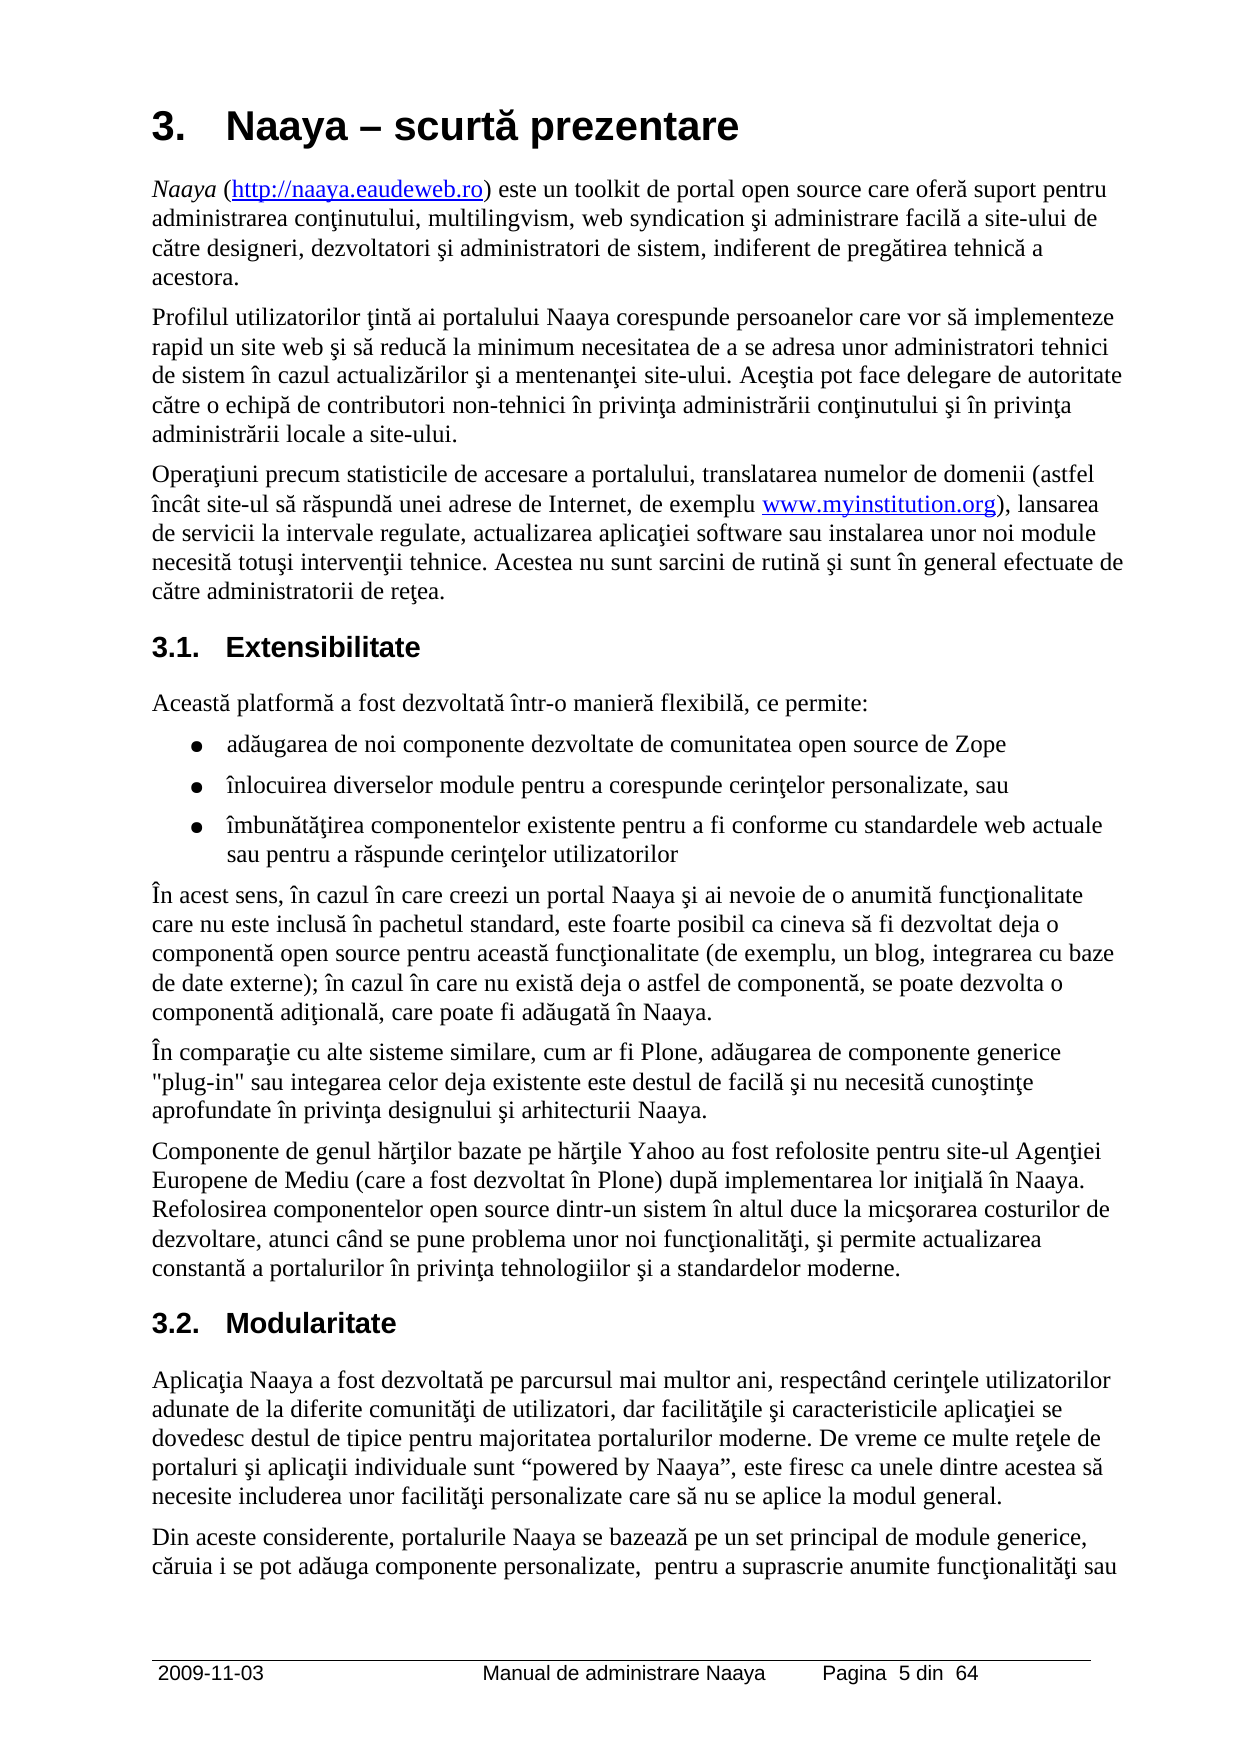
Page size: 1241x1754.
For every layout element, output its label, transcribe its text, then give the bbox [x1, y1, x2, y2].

text Profilul utilizatorilor ţintă ai portalului Naaya corespunde persoanelor care vor să implementeze rapid un site web şi să reducă la minimum necesitatea de a se adresa unor administratori tehnici de sistem în cazul actualizărilor şi a mentenanţei site-ului. Aceştia pot face delegare de autoritate către o echipă de contributori non-tehnici în privinţa administrării conţinutului şi în privinţa administrării locale a site-ului. [152, 302, 1128, 448]
text Aplicaţia Naaya a fost dezvoltată pe parcursul mai multor ani, respectând cerinţele utilizatorilor adunate de la diferite comunităţi de utilizatori, dar facilităţile şi caracteristicile aplicaţiei se dovedesc destul de tipice pentru majoritatea portalurilor moderne. De vreme ce multe reţele de portaluri şi aplicaţii individuale sunt “powered by Naaya”, este firesc ca unele dintre acestea să necesite includerea unor facilităţi personalizate care să nu se aplice la modul general. [152, 1365, 1128, 1510]
text În comparaţie cu alte sisteme similare, cum ar fi Plone, adăugarea de componente generice "plug-in" sau integarea celor deja existente este destul de facilă şi nu necesită cunoştinţe aprofundate în privinţa designului şi arhitecturii Naaya. [152, 1037, 1128, 1124]
text Din aceste considerente, portalurile Naaya se bazează pe un set principal de module generice, căruia i se pot adăuga componente personalizate, pentru a suprascrie anumite funcţionalităţi sau [152, 1522, 1128, 1580]
text Componente de genul hărţilor bazate pe hărţile Yahoo au fost refolosite pentru site-ul Agenţiei Europene de Mediu (care a fost dezvoltat în Plone) după implementarea lor iniţială în Naaya. Refolosirea componentelor open source dintr-un sistem în altul duce la micşorarea costurilor de dezvoltare, atunci când se pune problema unor noi funcţionalităţi, şi permite actualizarea constantă a portalurilor în privinţa tehnologiilor şi a standardelor moderne. [152, 1136, 1128, 1282]
list înlocuirea diverselor module pentru a corespunde cerinţelor personalizate, sau [189, 769, 1128, 798]
text În acest sens, în cazul în care creezi un portal Naaya şi ai nevoie de o anumită funcţionalitate care nu este inclusă în pachetul standard, este foarte posibil ca cineva să fi dezvoltat deja o componentă open source pentru această funcţionalitate (de exemplu, un blog, integrarea cu baze de date externe); în cazul în care nu există deja o astfel de componentă, se poate dezvolta o componentă adiţională, care poate fi adăugată în Naaya. [152, 880, 1128, 1026]
text Naaya (http://naaya.eaudeweb.ro) este un toolkit de portal open source care oferă suport pentru administrarea conţinutului, multilingvism, web syndication şi administrare facilă a site-ului de către designeri, dezvoltatori şi administratori de sistem, indiferent de pregătirea tehnică a acestora. [152, 174, 1128, 291]
list adăugarea de noi componente dezvoltate de comunitatea open source de Zope [189, 729, 1128, 758]
list îmbunătăţirea componentelor existente pentru a fi conforme cu standardele web actuale sau pentru a răspunde cerinţelor utilizatorilor [189, 810, 1128, 868]
text Această platformă a fost dezvoltată într-o manieră flexibilă, ce permite: [152, 688, 1128, 717]
subtitle Naaya – scurtă prezentare [151, 102, 1128, 149]
subtitle Extensibilitate [152, 629, 1128, 663]
text Operaţiuni precum statisticile de accesare a portalului, translatarea numelor de domenii (astfel încât site-ul să răspundă unei adrese de Internet, de exemplu www.myinstitution.org), lansarea de servicii la intervale regulate, actualizarea aplicaţiei software sau instalarea unor noi module necesită totuşi intervenţii tehnice. Acestea nu sunt sarcini de rutină şi sunt în general efectuate de către administratorii de reţea. [152, 459, 1128, 605]
subtitle Modularitate [152, 1306, 1128, 1340]
